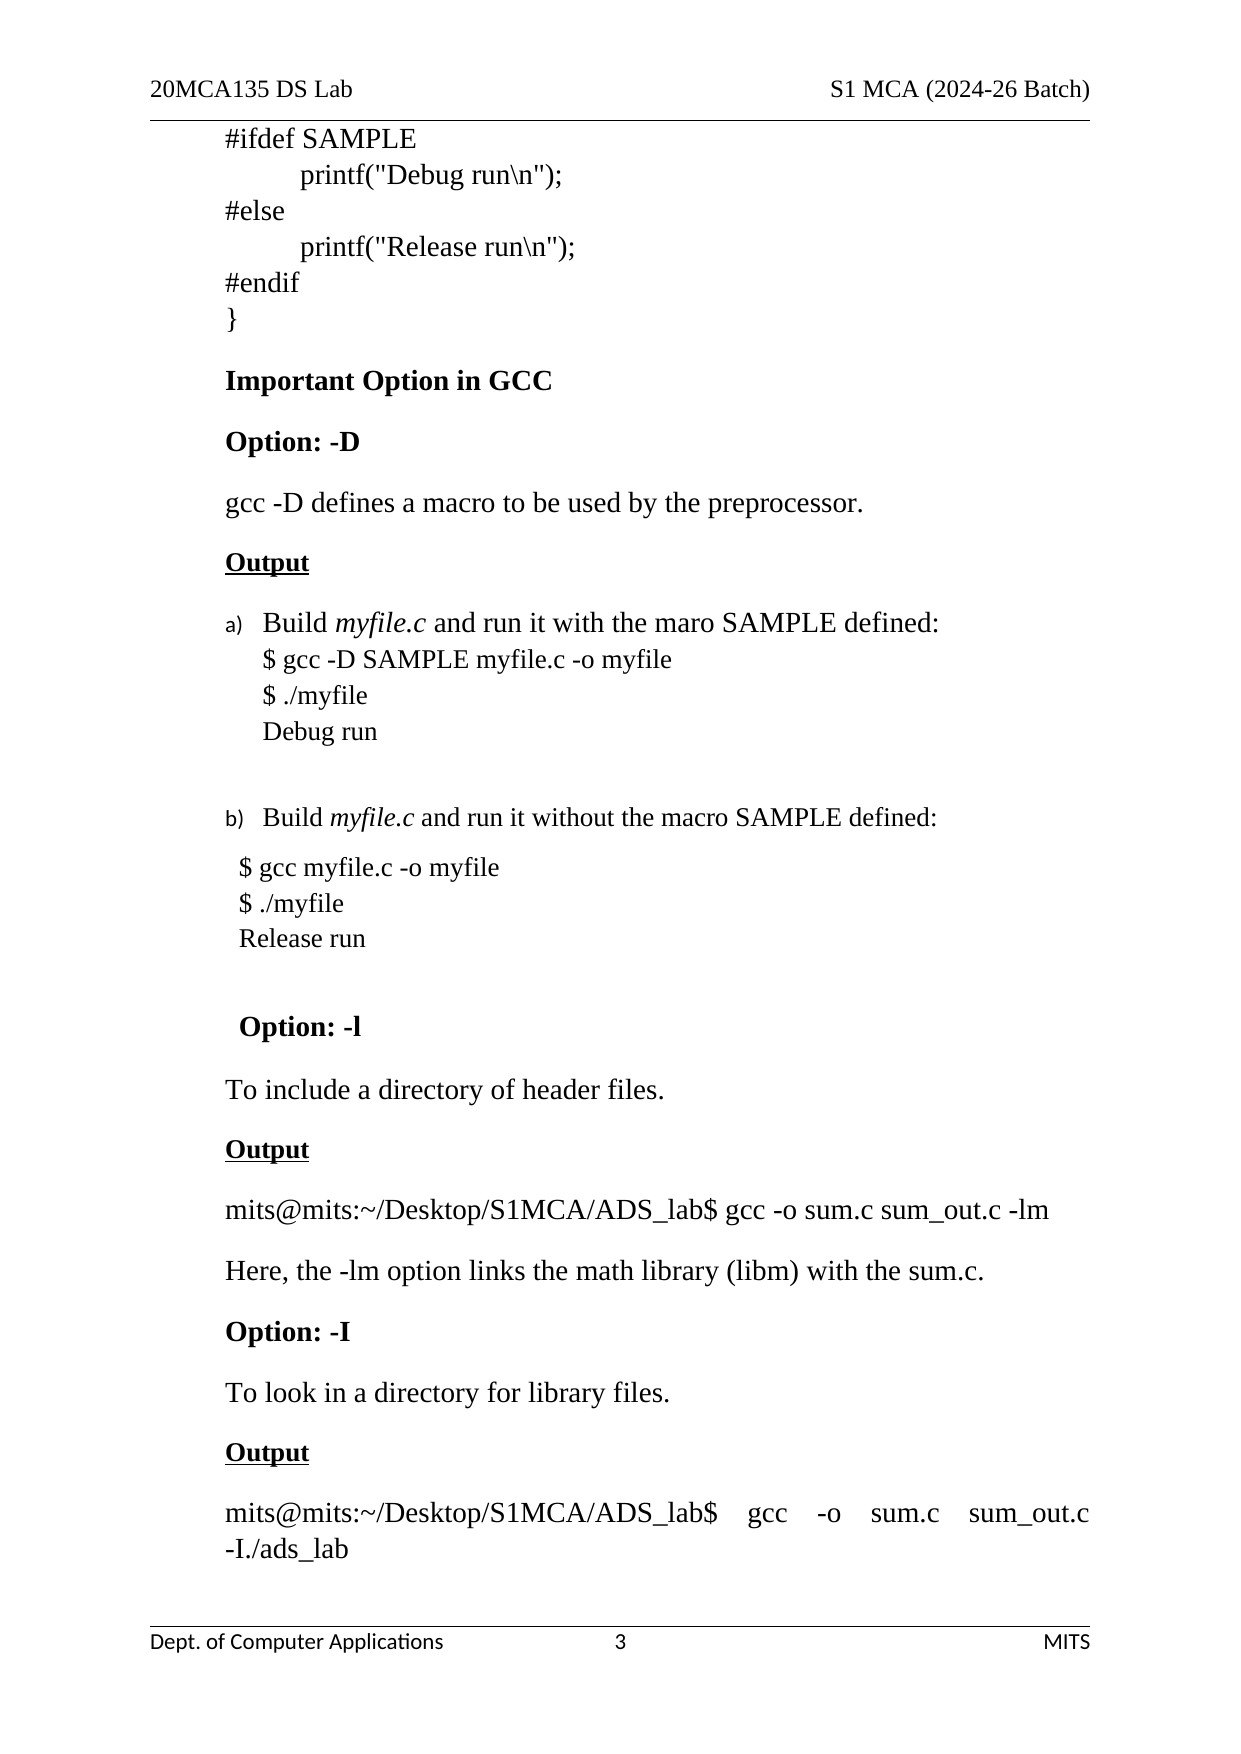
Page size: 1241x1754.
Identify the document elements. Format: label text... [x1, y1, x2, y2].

text gcc -D defines a macro to be used by the preprocessor. [225, 485, 1090, 519]
text Output [225, 1436, 1090, 1468]
text To look in a directory for library files. [225, 1375, 1090, 1409]
text Output [225, 1133, 1090, 1164]
text To include a directory of header files. [225, 1072, 1090, 1106]
text Option: -D [150, 424, 1090, 457]
text $ gcc myfile.c -o myfile $ ./myfile Release run [239, 851, 1090, 989]
text $ gcc -D SAMPLE myfile.c -o myfile $ ./myfile Debug run [262, 643, 1090, 782]
text Here, the -lm option links the math library (libm) with the sum.c. [150, 1253, 1090, 1287]
text mits@mits:~/Desktop/S1MCA/ADS_lab$ gcc -o sum.c sum_out.c -lm [225, 1192, 1090, 1225]
text Output [225, 546, 1090, 577]
text Important Option in GCC [225, 363, 1090, 396]
list Build myfile.c and run it without the macro SAMPLE defined: [225, 801, 1090, 832]
text Option: -l [239, 1009, 1090, 1042]
list Build myfile.c and run it with the maro SAMPLE defined: [225, 605, 1090, 638]
text #ifdef SAMPLE printf("Debug run\n"); #else printf("Release run\n"); #endif } [225, 121, 1090, 335]
text mits@mits:~/Desktop/S1MCA/ADS_lab$ gcc -o sum.c sum_out.c -I./ads_lab [225, 1495, 1090, 1565]
text Option: -I [225, 1314, 1090, 1348]
